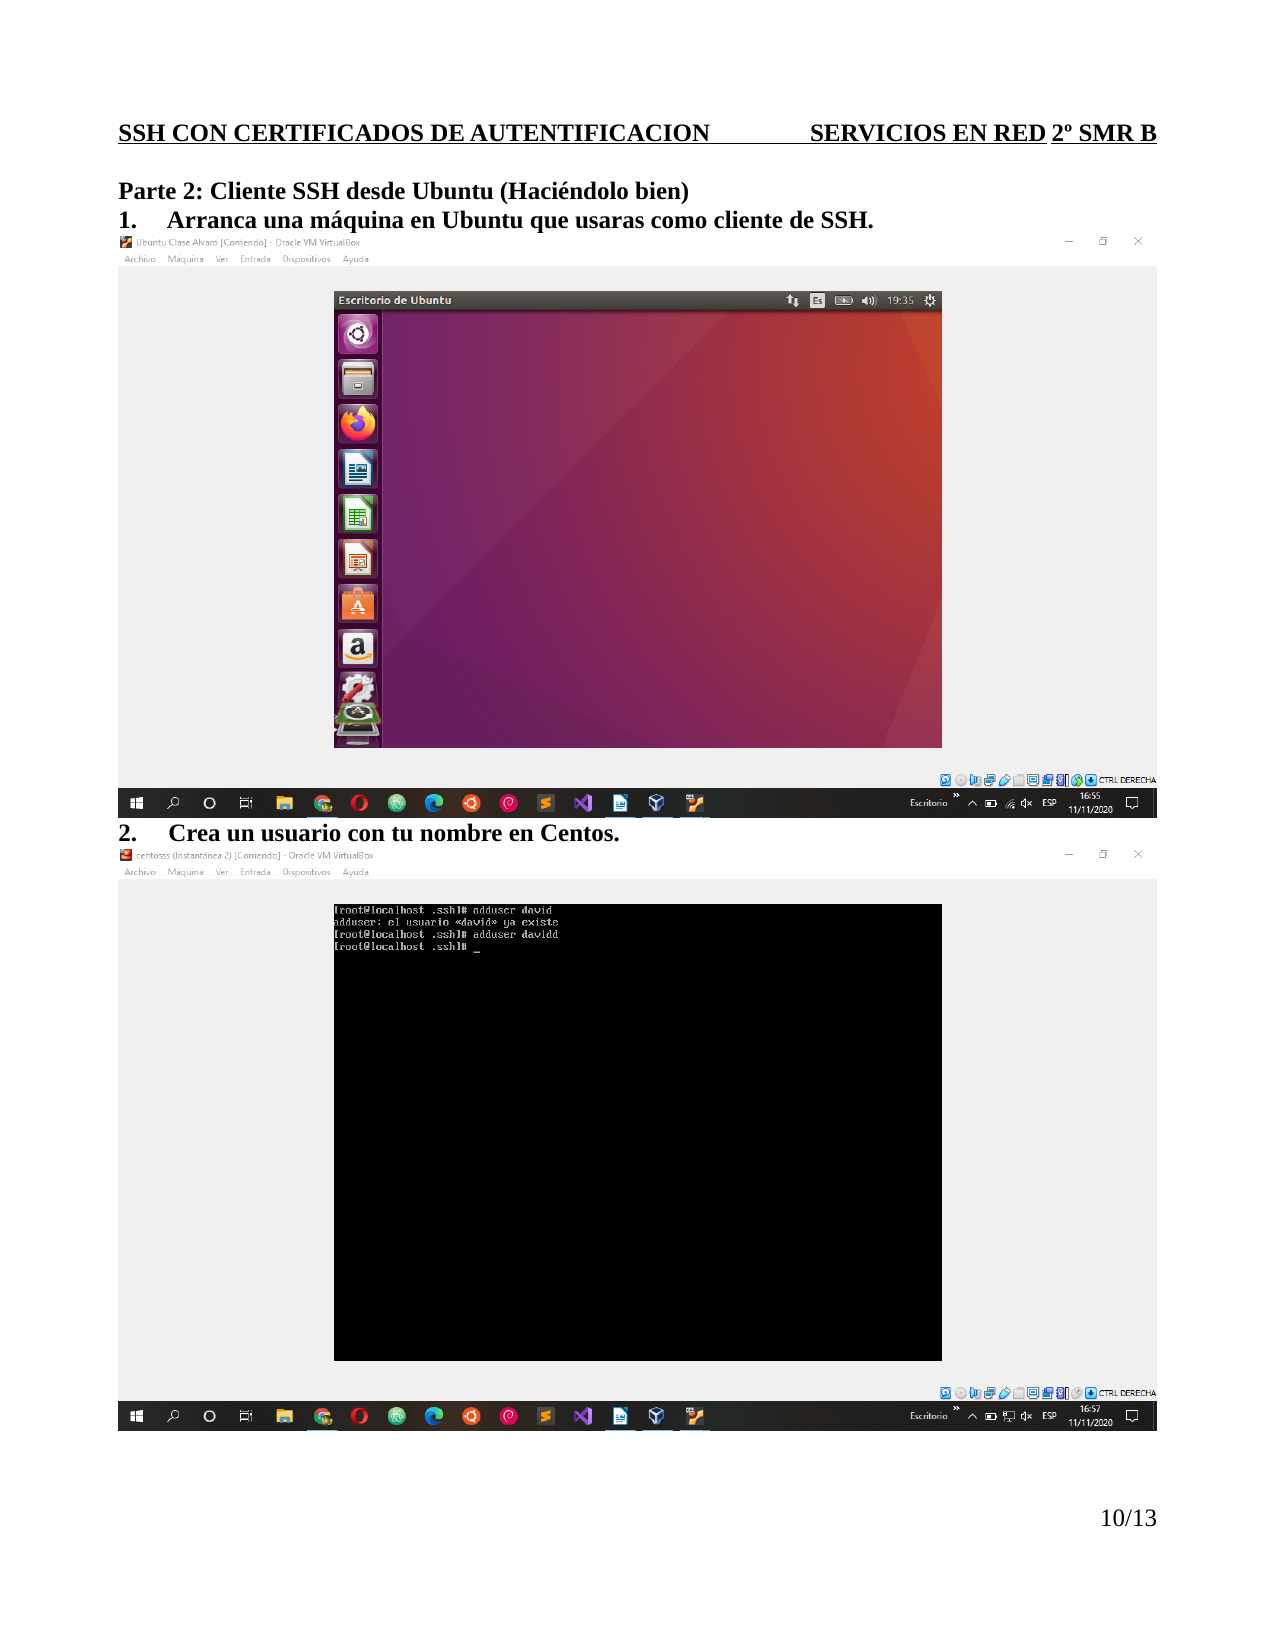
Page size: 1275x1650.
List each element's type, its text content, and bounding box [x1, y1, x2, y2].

picture [118, 846, 1157, 1431]
text 2. Crea un usuario con tu nombre en Centos. [118, 818, 1157, 846]
text Parte 2: Cliente SSH desde Ubuntu (Haciéndolo bien) [118, 176, 1157, 205]
text 1. Arranca una máquina en Ubuntu que usaras como cliente de SSH. [118, 205, 1157, 233]
picture [118, 233, 1157, 818]
